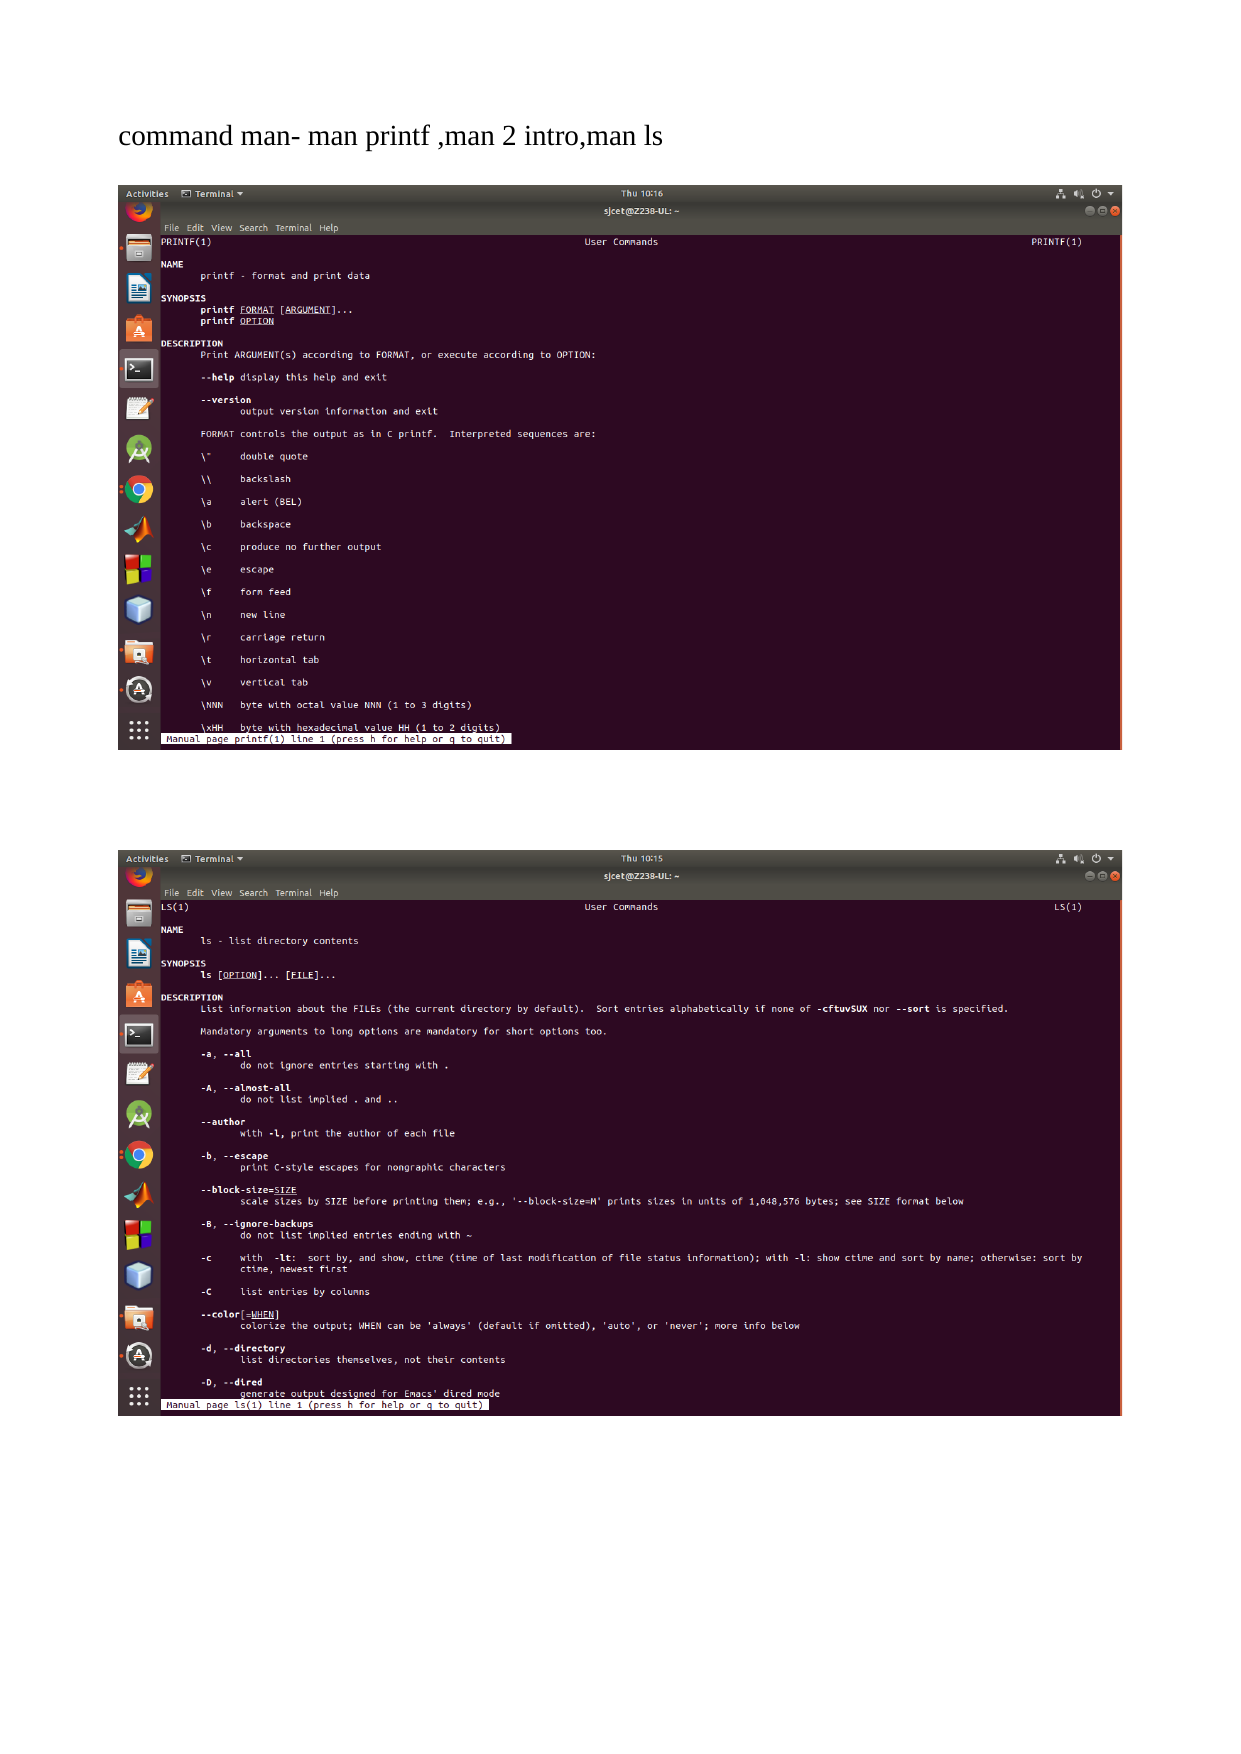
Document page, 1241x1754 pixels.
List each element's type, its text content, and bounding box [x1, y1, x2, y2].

picture [118, 850, 1123, 1416]
text command man- man printf ,man 2 intro,man ls [118, 118, 1122, 152]
picture [118, 185, 1123, 750]
